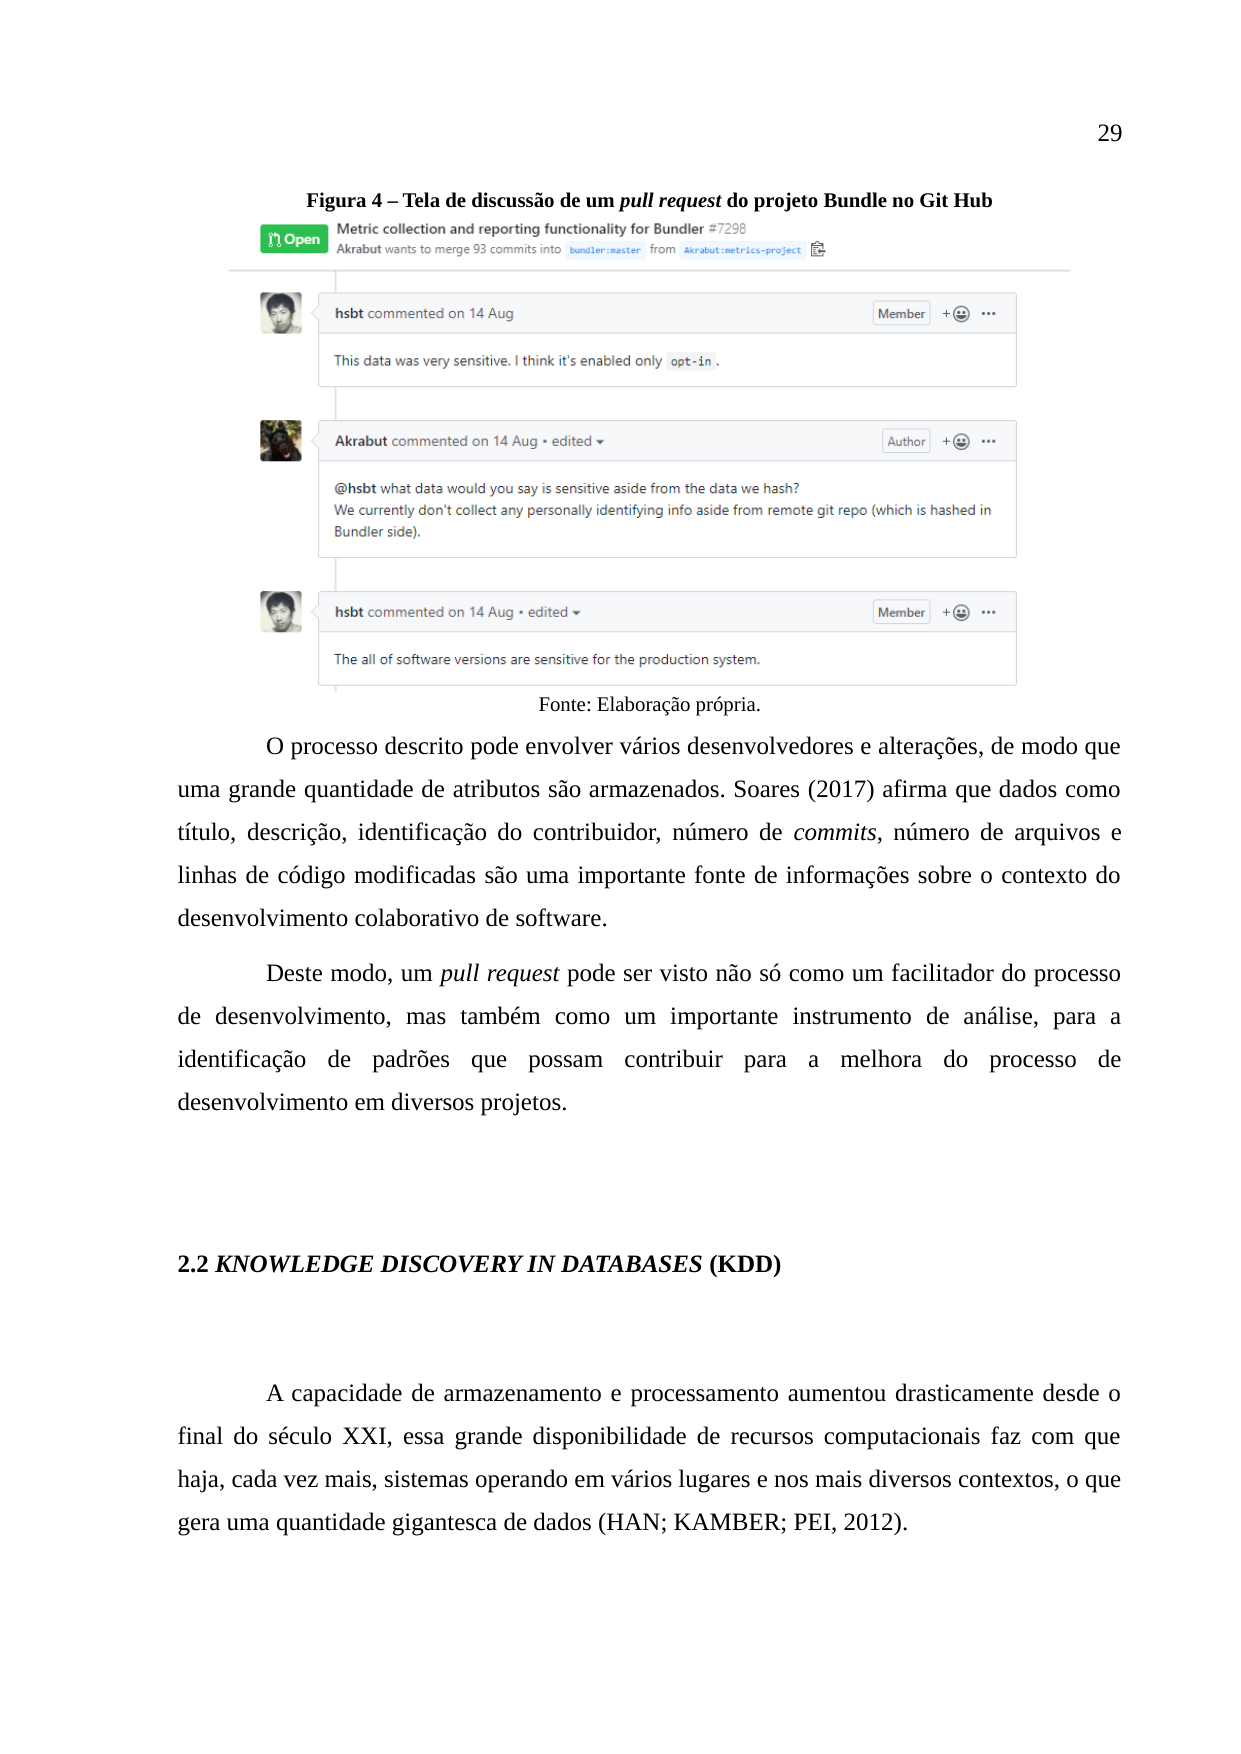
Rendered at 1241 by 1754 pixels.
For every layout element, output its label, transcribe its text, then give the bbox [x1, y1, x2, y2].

text O processo descrito pode envolver vários desenvolvedores e alterações, de modo que uma grande quantidade de atributos são armazenados. Soares (2017) afirma que dados como título, descrição, identificação do contribuidor, número de commits, número de arquivos e linhas de código modificadas são uma importante fonte de informações sobre o contexto do desenvolvimento colaborativo de software. [177, 177, 1122, 932]
text Fonte: Elaboração própria. [229, 692, 1070, 716]
text 2.2 Knowledge Discovery in Databases (KDD) [177, 1249, 1122, 1277]
text Figura 4 – Tela de discussão de um pull request do projeto Bundle no Git Hub [229, 188, 1070, 212]
picture [228, 212, 1071, 692]
text A capacidade de armazenamento e processamento aumentou drasticamente desde o final do século XXI, essa grande disponibilidade de recursos computacionais faz com que haja, cada vez mais, sistemas operando em vários lugares e nos mais diversos contextos, o que gera uma quantidade gigantesca de dados (HAN; KAMBER; PEI, 2012). [177, 1378, 1122, 1536]
text Deste modo, um pull request pode ser visto não só como um facilitador do processo de desenvolvimento, mas também como um importante instrumento de análise, para a identificação de padrões que possam contribuir para a melhora do processo de desenvolvimento em diversos projetos. [177, 958, 1122, 1116]
